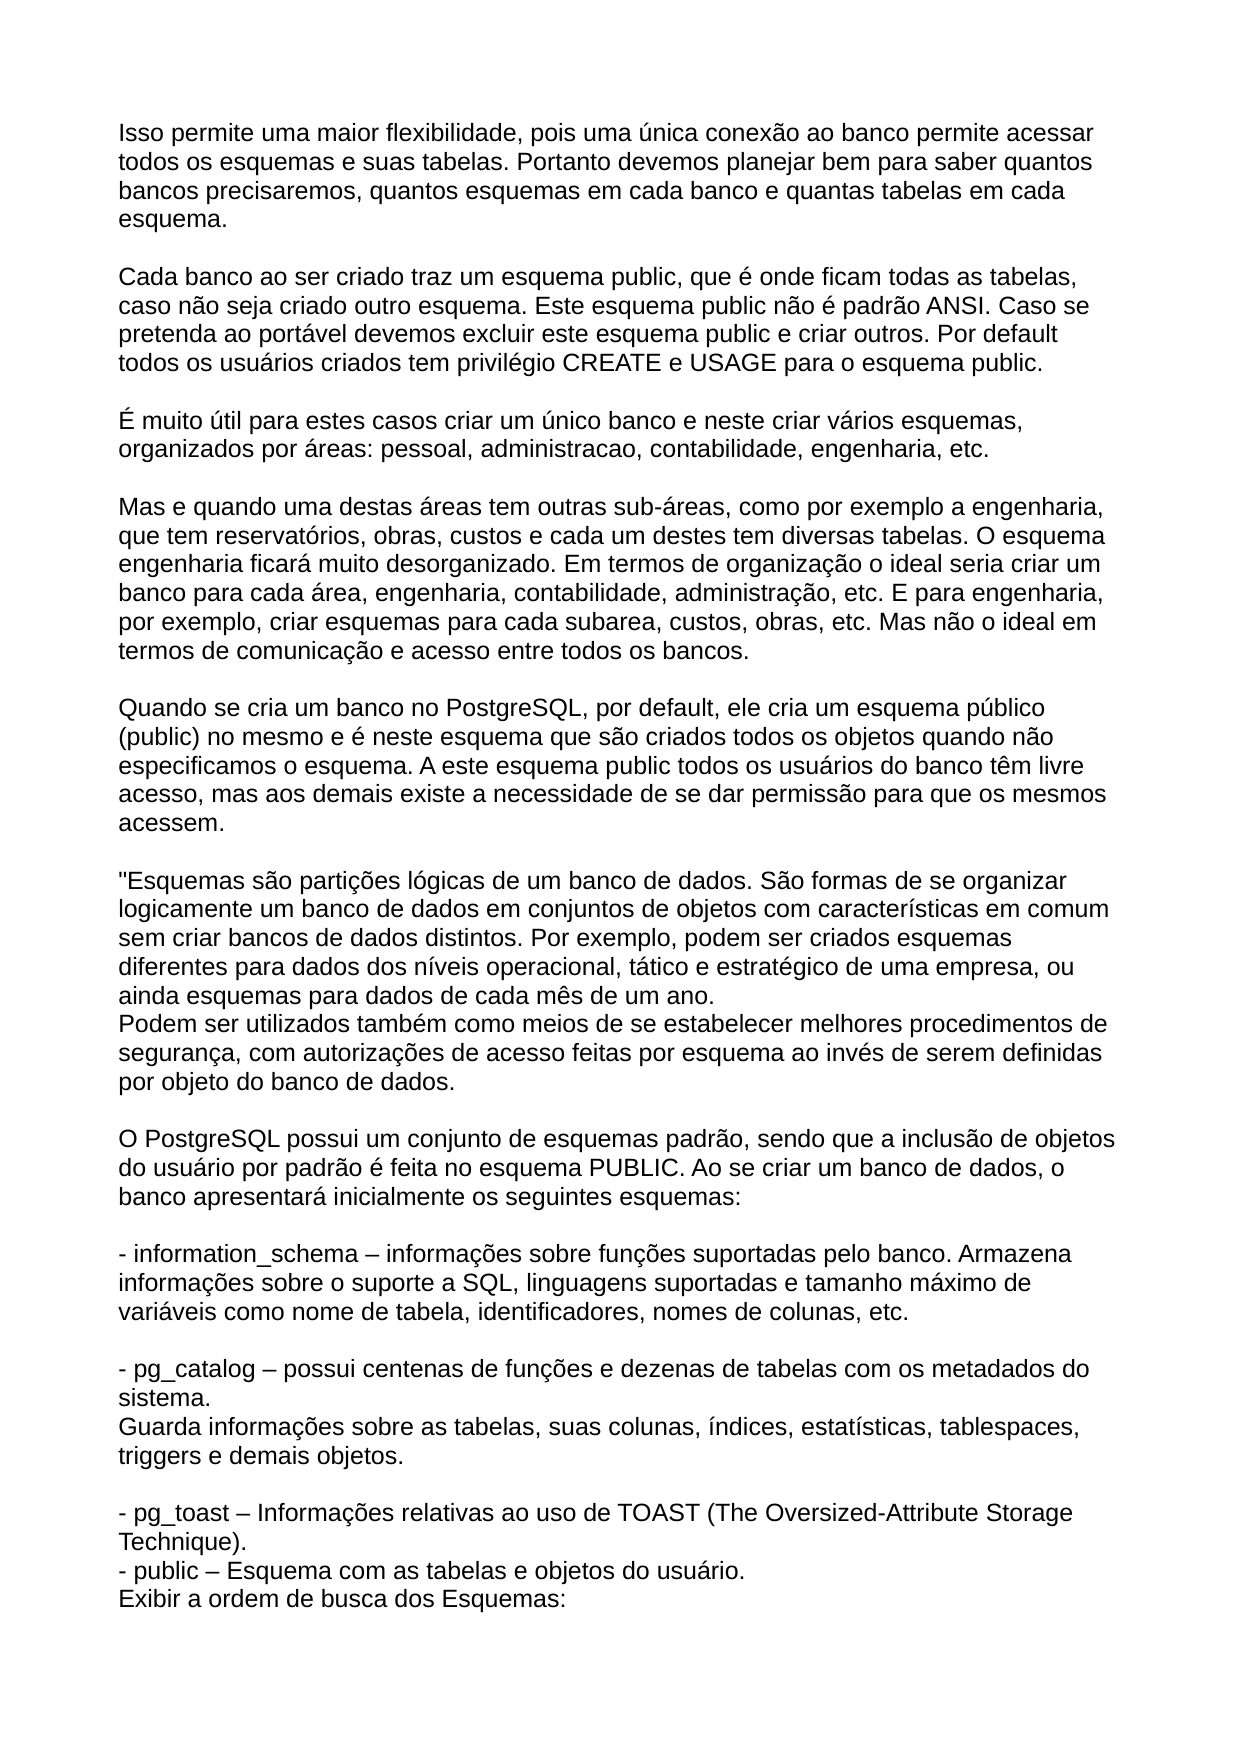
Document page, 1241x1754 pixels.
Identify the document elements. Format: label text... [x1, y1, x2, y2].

text - information_schema – informações sobre funções suportadas pelo banco. Armazena informações sobre o suporte a SQL, linguagens suportadas e tamanho máximo de variáveis como nome de tabela, identificadores, nomes de colunas, etc. [118, 1239, 1122, 1326]
text - pg_catalog – possui centenas de funções e dezenas de tabelas com os metadados do sistema. [118, 1354, 1122, 1412]
text - pg_toast – Informações relativas ao uso de TOAST (The Oversized-Attribute Storage Technique). [118, 1498, 1122, 1556]
text O PostgreSQL possui um conjunto de esquemas padrão, sendo que a inclusão de objetos do usuário por padrão é feita no esquema PUBLIC. Ao se criar um banco de dados, o banco apresentará inicialmente os seguintes esquemas: [118, 1124, 1122, 1211]
text Exibir a ordem de busca dos Esquemas: [118, 1584, 1122, 1613]
text Mas e quando uma destas áreas tem outras sub-áreas, como por exemplo a engenharia, que tem reservatórios, obras, custos e cada um destes tem diversas tabelas. O esquema engenharia ficará muito desorganizado. Em termos de organização o ideal seria criar um banco para cada área, engenharia, contabilidade, administração, etc. E para engenharia, por exemplo, criar esquemas para cada subarea, custos, obras, etc. Mas não o ideal em termos de comunicação e acesso entre todos os bancos. [118, 492, 1122, 664]
text Guarda informações sobre as tabelas, suas colunas, índices, estatísticas, tablespaces, triggers e demais objetos. [118, 1412, 1122, 1469]
text É muito útil para estes casos criar um único banco e neste criar vários esquemas, organizados por áreas: pessoal, administracao, contabilidade, engenharia, etc. [118, 406, 1122, 463]
text Isso permite uma maior flexibilidade, pois uma única conexão ao banco permite acessar todos os esquemas e suas tabelas. Portanto devemos planejar bem para saber quantos bancos precisaremos, quantos esquemas em cada banco e quantas tabelas em cada esquema. [118, 118, 1122, 233]
text Quando se cria um banco no PostgreSQL, por default, ele cria um esquema público (public) no mesmo e é neste esquema que são criados todos os objetos quando não especificamos o esquema. A este esquema public todos os usuários do banco têm livre acesso, mas aos demais existe a necessidade de se dar permissão para que os mesmos acessem. [118, 693, 1122, 837]
text - public – Esquema com as tabelas e objetos do usuário. [118, 1556, 1122, 1584]
text "Esquemas são partições lógicas de um banco de dados. São formas de se organizar logicamente um banco de dados em conjuntos de objetos com características em comum sem criar bancos de dados distintos. Por exemplo, podem ser criados esquemas diferentes para dados dos níveis operacional, tático e estratégico de uma empresa, ou ainda esquemas para dados de cada mês de um ano. [118, 866, 1122, 1009]
text Cada banco ao ser criado traz um esquema public, que é onde ficam todas as tabelas, caso não seja criado outro esquema. Este esquema public não é padrão ANSI. Caso se pretenda ao portável devemos excluir este esquema public e criar outros. Por default todos os usuários criados tem privilégio CREATE e USAGE para o esquema public. [118, 262, 1122, 377]
text Podem ser utilizados também como meios de se estabelecer melhores procedimentos de segurança, com autorizações de acesso feitas por esquema ao invés de serem definidas por objeto do banco de dados. [118, 1009, 1122, 1096]
